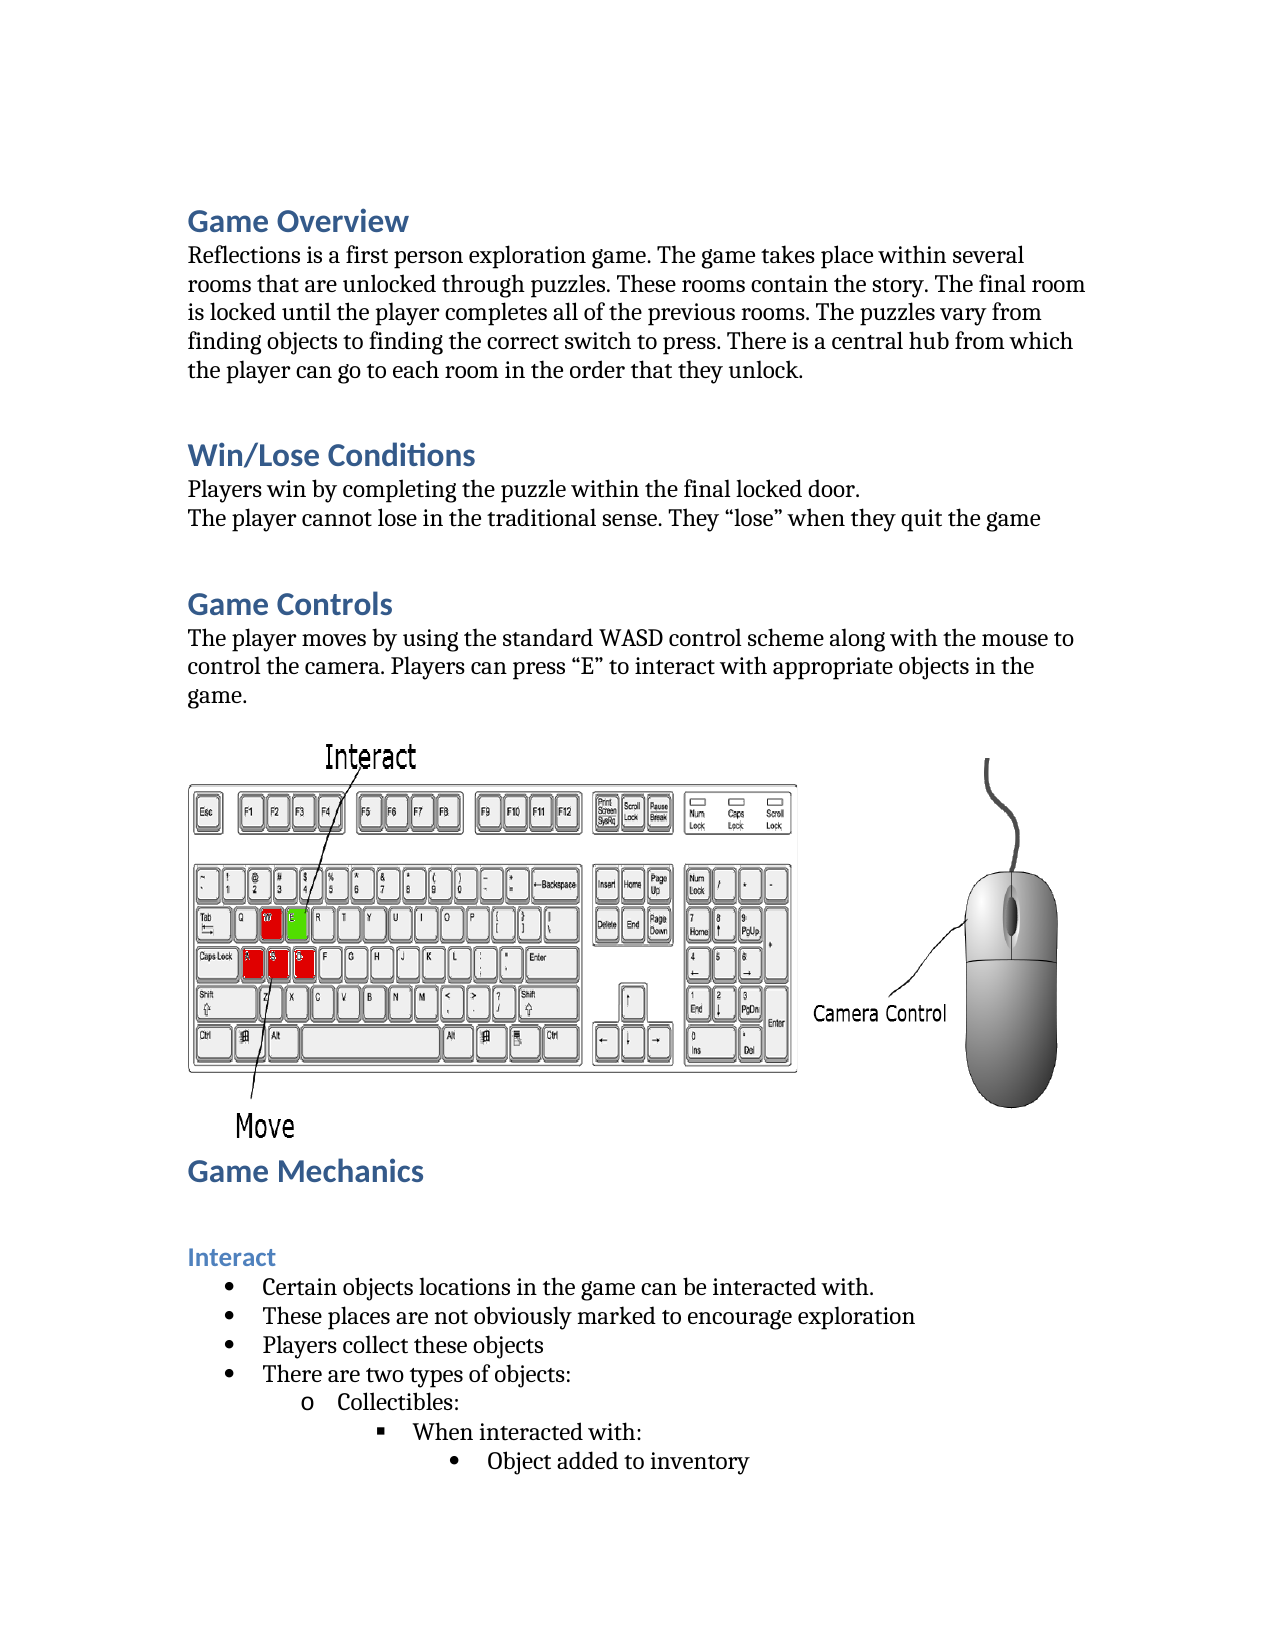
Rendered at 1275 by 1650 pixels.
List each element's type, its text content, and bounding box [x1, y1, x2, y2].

subtitle Interact [187, 1240, 1087, 1273]
list There are two types of objects: [225, 1359, 1087, 1388]
picture [188, 729, 1090, 1150]
list Certain objects locations in the game can be interacted with. [225, 1273, 1087, 1302]
list Collectibles: [300, 1388, 1087, 1418]
text Reflections is a first person exploration game. The game takes place within several rooms that are unlocked through puzzles. These rooms contain the story. The final room is locked until the player completes all of the previous rooms. The puzzles vary from finding objects to finding the correct switch to press. There is a central hub from which the player can go to each room in the order that they unlock. [187, 241, 1087, 384]
subtitle Game Mechanics [187, 760, 1087, 1191]
list Object added to inventory [450, 1447, 1087, 1476]
text The player moves by using the standard WASD control scheme along with the mouse to control the camera. Players can press “E” to interact with appropriate objects in the game. [187, 623, 1087, 710]
subtitle Game Overview [187, 200, 1087, 241]
text Players win by completing the puzzle within the final locked door. [187, 475, 1087, 504]
list These places are not obviously marked to encourage exploration [225, 1302, 1087, 1331]
list Players collect these objects [225, 1331, 1087, 1359]
subtitle Win/Lose Conditions [187, 434, 1087, 475]
list When interacted with: [375, 1418, 1087, 1447]
subtitle Game Controls [187, 583, 1087, 623]
text The player cannot lose in the traditional sense. They “lose” when they quit the game [187, 504, 1087, 533]
